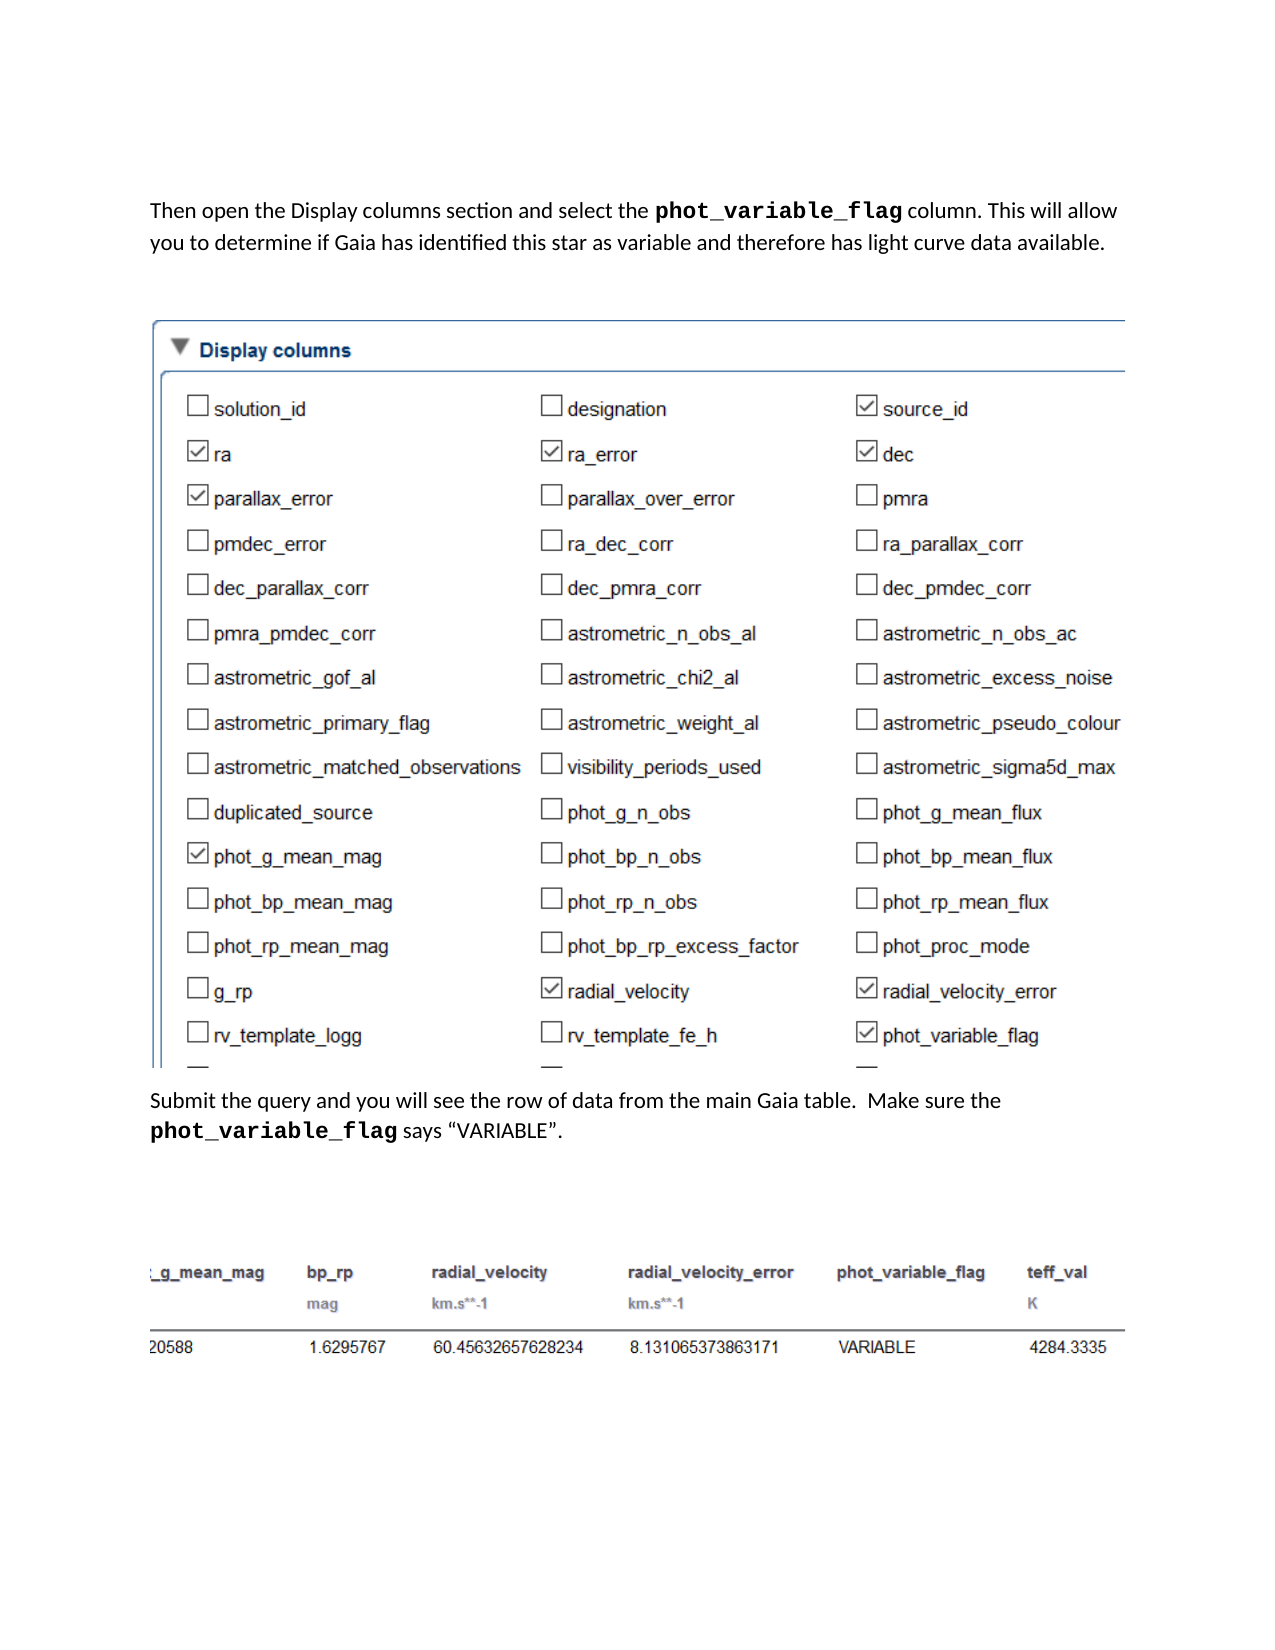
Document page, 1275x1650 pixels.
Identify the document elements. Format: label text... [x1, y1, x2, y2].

text Submit the query and you will see the row of data from the main Gaia table. Make sure the phot_variable_flag says “VARIABLE”. [150, 1086, 1125, 1145]
text Then open the Display columns section and select the phot_variable_flag column. This will allow you to determine if Gaia has identified this star as variable and therefore has light curve data available. [150, 197, 1125, 256]
